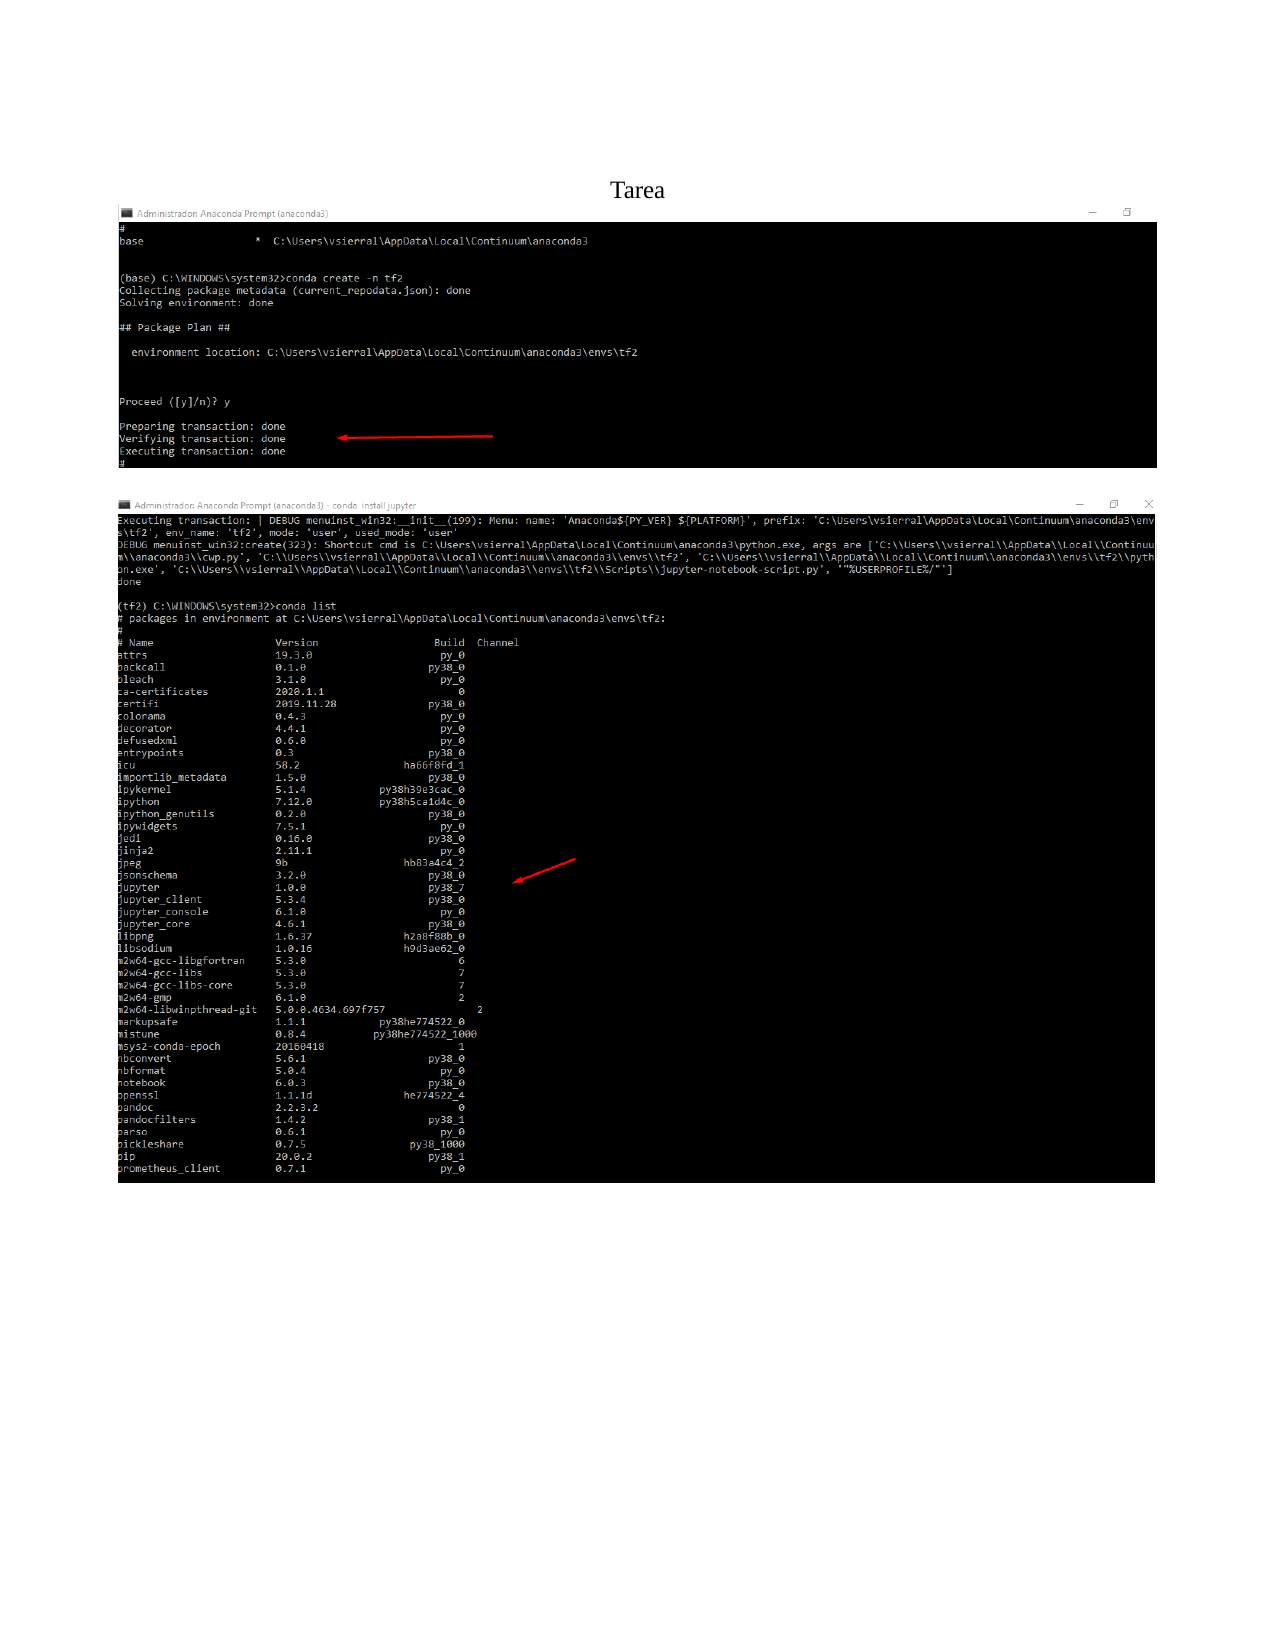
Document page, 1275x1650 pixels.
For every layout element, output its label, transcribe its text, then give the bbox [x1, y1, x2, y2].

text Tarea [118, 176, 1157, 204]
picture [118, 204, 1157, 468]
picture [118, 496, 1157, 1183]
